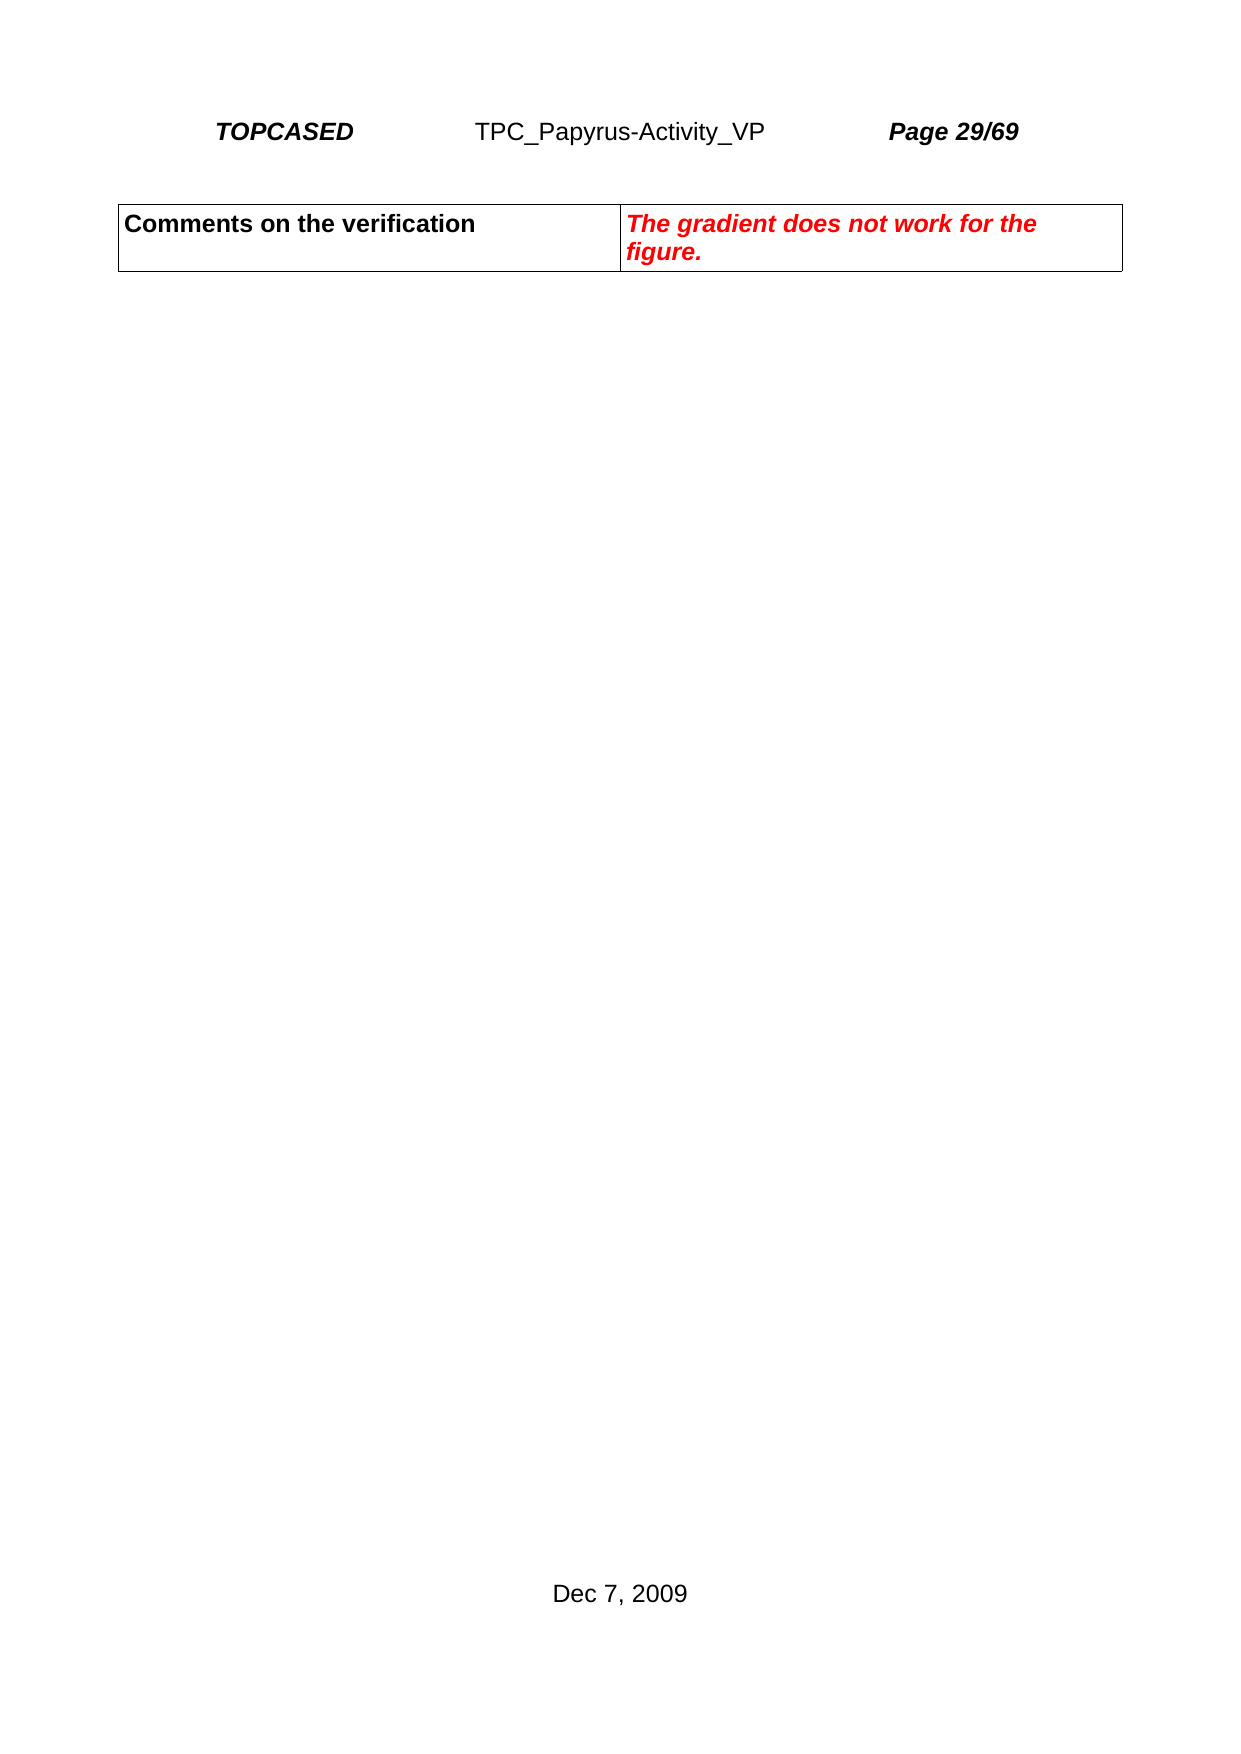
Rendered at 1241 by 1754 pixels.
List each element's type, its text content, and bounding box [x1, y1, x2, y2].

table_header The gradient does not work for the figure. [621, 205, 1122, 271]
table_header Comments on the verification [119, 205, 620, 271]
